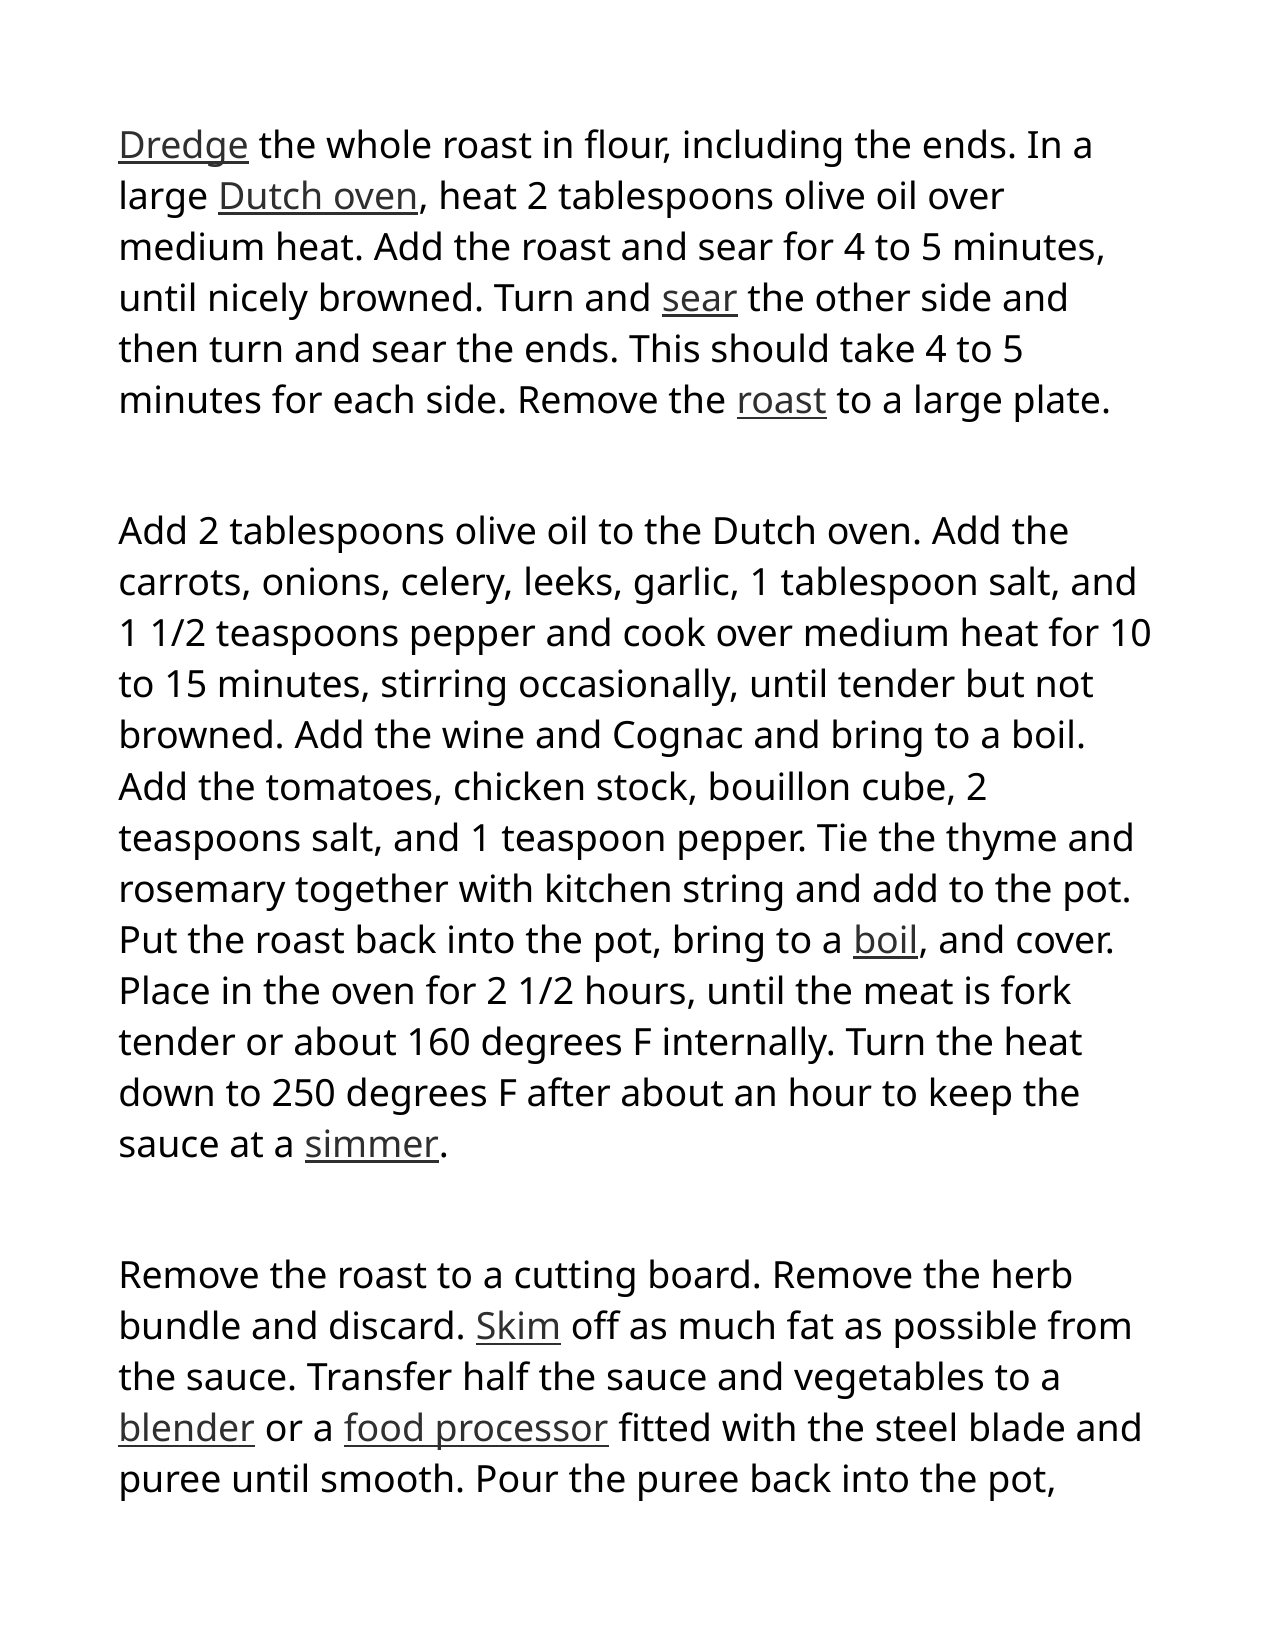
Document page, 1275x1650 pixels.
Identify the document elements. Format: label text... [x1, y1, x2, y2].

text Dredge the whole roast in flour, including the ends. In a large Dutch oven, heat 2 tablespoons olive oil over medium heat. Add the roast and sear for 4 to 5 minutes, until nicely browned. Turn and sear the other side and then turn and sear the ends. This should take 4 to 5 minutes for each side. Remove the roast to a large plate. [118, 118, 1157, 424]
text Add 2 tablespoons olive oil to the Dutch oven. Add the carrots, onions, celery, leeks, garlic, 1 tablespoon salt, and 1 1/2 teaspoons pepper and cook over medium heat for 10 to 15 minutes, stirring occasionally, until tender but not browned. Add the wine and Cognac and bring to a boil. Add the tomatoes, chicken stock, bouillon cube, 2 teaspoons salt, and 1 teaspoon pepper. Tie the thyme and rosemary together with kitchen string and add to the pot. Put the roast back into the pot, bring to a boil, and cover. Place in the oven for 2 1/2 hours, until the meat is fork tender or about 160 degrees F internally. Turn the heat down to 250 degrees F after about an hour to keep the sauce at a simmer. [118, 504, 1157, 1168]
text Remove the roast to a cutting board. Remove the herb bundle and discard. Skim off as much fat as possible from the sauce. Transfer half the sauce and vegetables to a blender or a food processor fitted with the steel blade and puree until smooth. Pour the puree back into the pot, [118, 1248, 1157, 1503]
